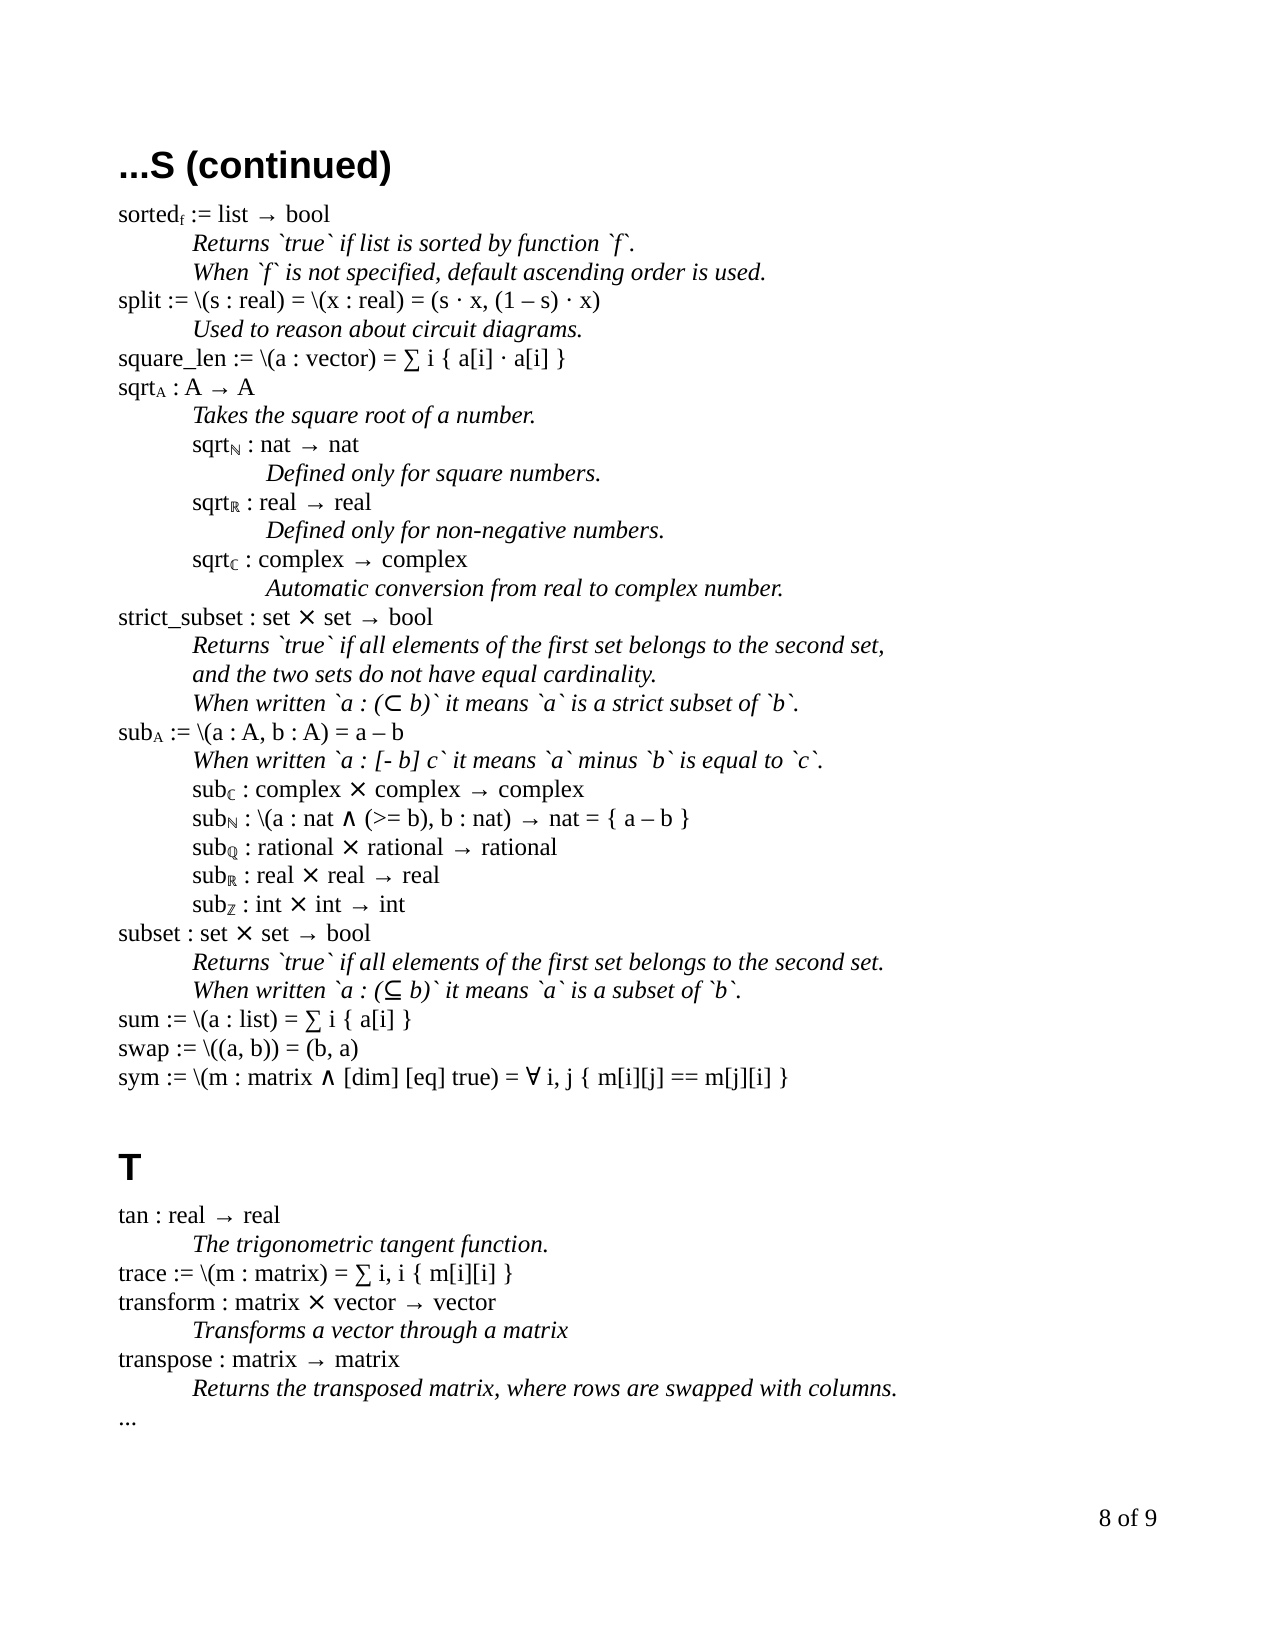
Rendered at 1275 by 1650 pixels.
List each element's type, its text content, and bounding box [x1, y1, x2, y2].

text sym := \(m : matrix ∧ [dim] [eq] true) = ∀ i, j { m[i][j] == m[j][i] } [118, 1062, 1157, 1091]
text subℚ : rational ⨯ rational → rational [118, 832, 1157, 861]
text Returns the transposed matrix, where rows are swapped with columns. [118, 1373, 1157, 1402]
text square_len := \(a : vector) = ∑ i { a[i] · a[i] } [118, 343, 1157, 372]
text Returns `true` if all elements of the first set belongs to the second set, [118, 631, 1157, 659]
text When written `a : (⊂ b)` it means `a` is a strict subset of `b`. [118, 688, 1157, 717]
text Defined only for non-negative numbers. [118, 516, 1157, 544]
text and the two sets do not have equal cardinality. [118, 659, 1157, 688]
text sortedf := list → bool [118, 199, 1157, 228]
text Automatic conversion from real to complex number. [118, 573, 1157, 602]
text sum := \(a : list) = ∑ i { a[i] } [118, 1004, 1157, 1033]
text When `f` is not specified, default ascending order is used. [118, 257, 1157, 286]
text When written `a : (⊆ b)` it means `a` is a subset of `b`. [118, 976, 1157, 1004]
text subℂ : complex ⨯ complex → complex [118, 774, 1157, 803]
text sqrtℂ : complex → complex [118, 544, 1157, 573]
text Defined only for square numbers. [118, 458, 1157, 487]
text swap := \((a, b)) = (b, a) [118, 1033, 1157, 1062]
text Used to reason about circuit diagrams. [118, 314, 1157, 343]
text tan : real → real [118, 1200, 1157, 1229]
text ... [118, 1402, 1157, 1430]
text subℕ : \(a : nat ∧ (>= b), b : nat) → nat = { a – b } [118, 803, 1157, 832]
text transform : matrix ⨯ vector → vector [118, 1287, 1157, 1315]
text Takes the square root of a number. [118, 401, 1157, 429]
text Returns `true` if list is sorted by function `f`. [118, 228, 1157, 257]
text The trigonometric tangent function. [118, 1229, 1157, 1258]
text When written `a : [- b] c` it means `a` minus `b` is equal to `c`. [118, 746, 1157, 774]
subtitle T [118, 1144, 1157, 1188]
text sqrtℕ : nat → nat [118, 429, 1157, 458]
text subℝ : real ⨯ real → real [118, 861, 1157, 889]
text Transforms a vector through a matrix [118, 1315, 1157, 1344]
text split := \(s : real) = \(x : real) = (s · x, (1 – s) · x) [118, 286, 1157, 314]
text sqrtℝ : real → real [118, 487, 1157, 516]
text subA := \(a : A, b : A) = a – b [118, 717, 1157, 746]
text strict_subset : set ⨯ set → bool [118, 602, 1157, 631]
text transpose : matrix → matrix [118, 1344, 1157, 1373]
text trace := \(m : matrix) = ∑ i, i { m[i][i] } [118, 1258, 1157, 1287]
text subℤ : int ⨯ int → int [118, 889, 1157, 918]
text sqrtA : A → A [118, 372, 1157, 401]
text subset : set ⨯ set → bool [118, 918, 1157, 947]
text Returns `true` if all elements of the first set belongs to the second set. [118, 947, 1157, 976]
subtitle ...S (continued) [118, 143, 1157, 187]
